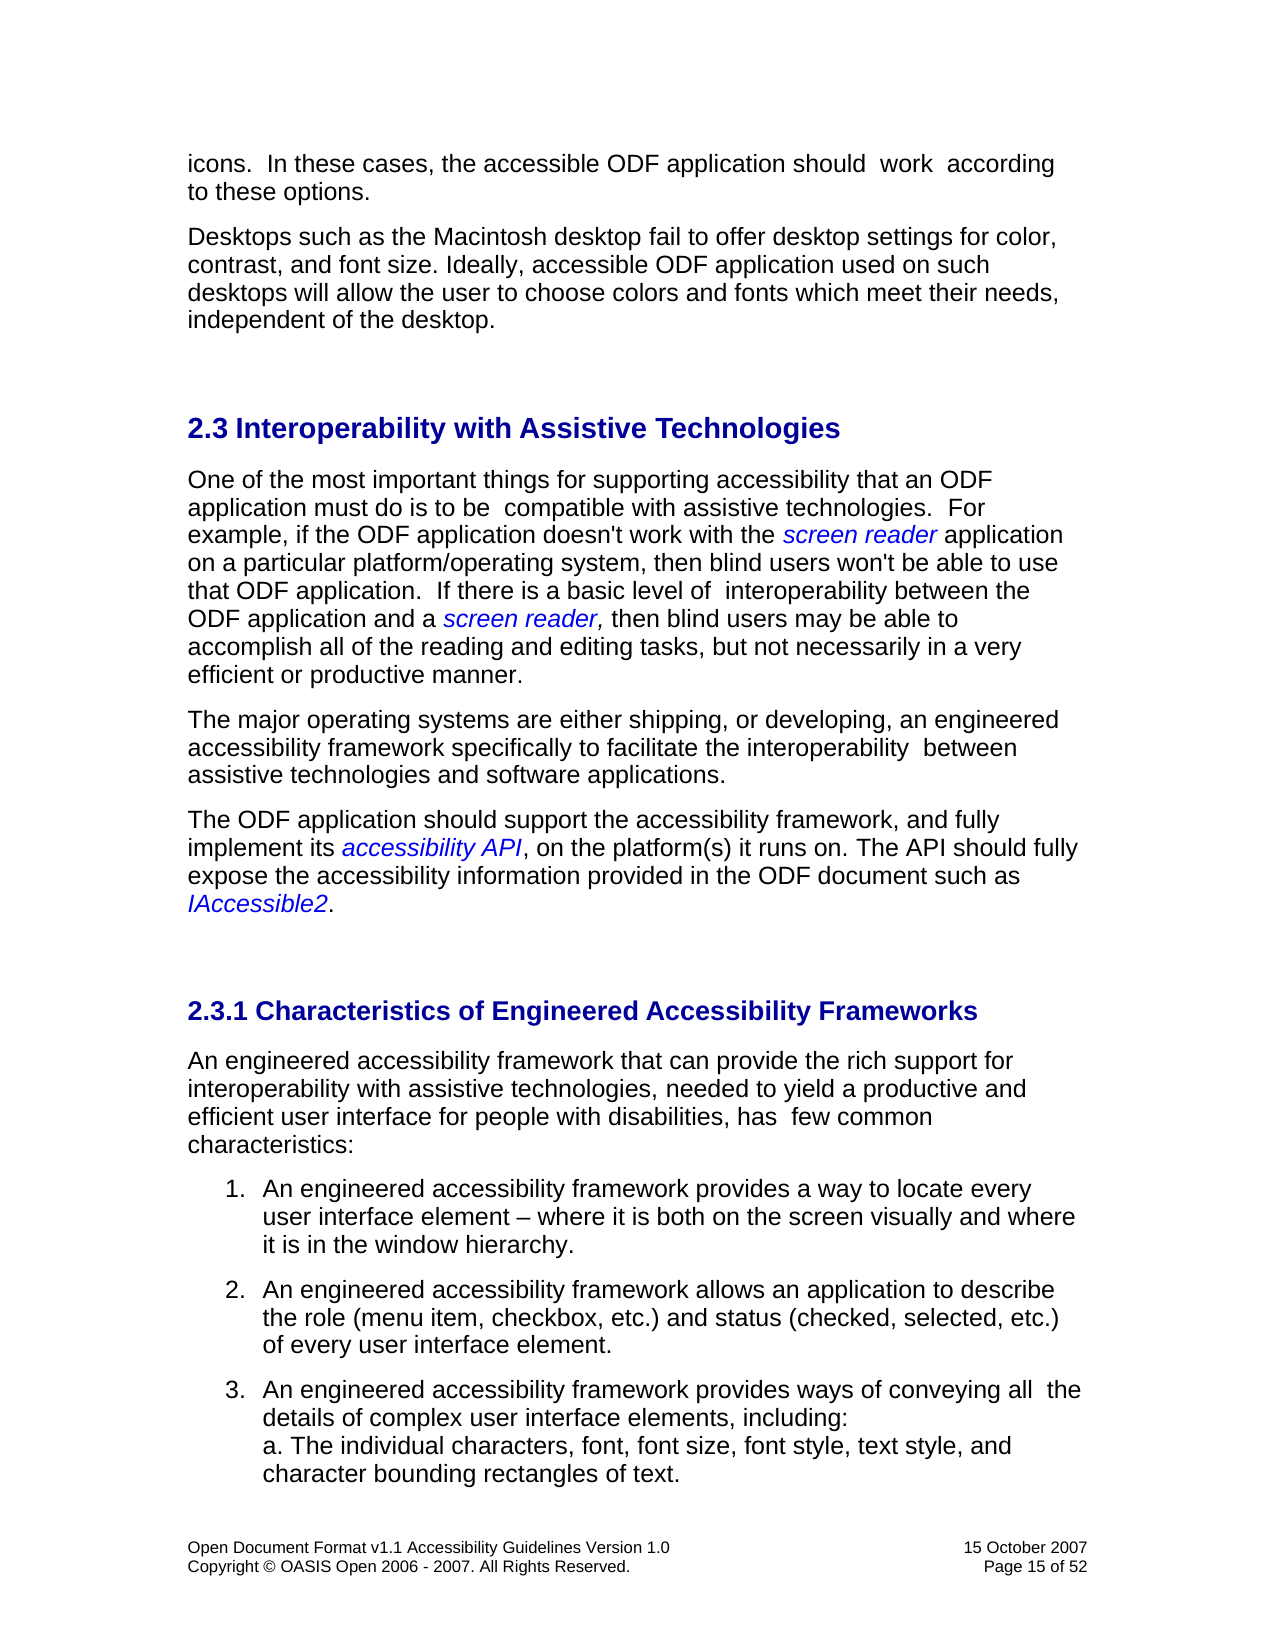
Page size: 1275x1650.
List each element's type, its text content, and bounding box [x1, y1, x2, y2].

text An engineered accessibility framework that can provide the rich support for interoperability with assistive technologies, needed to yield a productive and efficient user interface for people with disabilities, has few common characteristics: [187, 1047, 1088, 1158]
text Desktops such as the Macintosh desktop fail to offer desktop settings for color, contrast, and font size. Ideally, accessible ODF application used on such desktops will allow the user to choose colors and fonts which meet their needs, independent of the desktop. [187, 222, 1088, 334]
subtitle Interoperability with Assistive Technologies [187, 412, 1088, 445]
subtitle Characteristics of Engineered Accessibility Frameworks [187, 996, 1088, 1026]
text One of the most important things for supporting accessibility that an ODF application must do is to be compatible with assistive technologies. For example, if the ODF application doesn't work with the screen reader application on a particular platform/operating system, then blind users won't be able to use that ODF application. If there is a basic level of interoperability between the ODF application and a screen reader, then blind users may be able to accomplish all of the reading and editing tasks, but not necessarily in a very efficient or productive manner. [187, 466, 1088, 689]
list An engineered accessibility framework allows an application to describe the role (menu item, checkbox, etc.) and status (checked, selected, etc.) of every user interface element. [225, 1275, 1088, 1359]
text icons. In these cases, the accessible ODF application should work according to these options. [187, 150, 1088, 206]
list An engineered accessibility framework provides a way to locate every user interface element – where it is both on the screen visually and where it is in the window hierarchy. [225, 1175, 1088, 1259]
list An engineered accessibility framework provides ways of conveying all the details of complex user interface elements, including: a. The individual characters, font, font size, font style, text style, and character bounding rectangles of text. [225, 1376, 1088, 1487]
text The major operating systems are either shipping, or developing, an engineered accessibility framework specifically to facilitate the interoperability between assistive technologies and software applications. [187, 706, 1088, 789]
text The ODF application should support the accessibility framework, and fully implement its accessibility API, on the platform(s) it runs on. The API should fully expose the accessibility information provided in the ODF document such as IAccessible2. [187, 806, 1088, 918]
